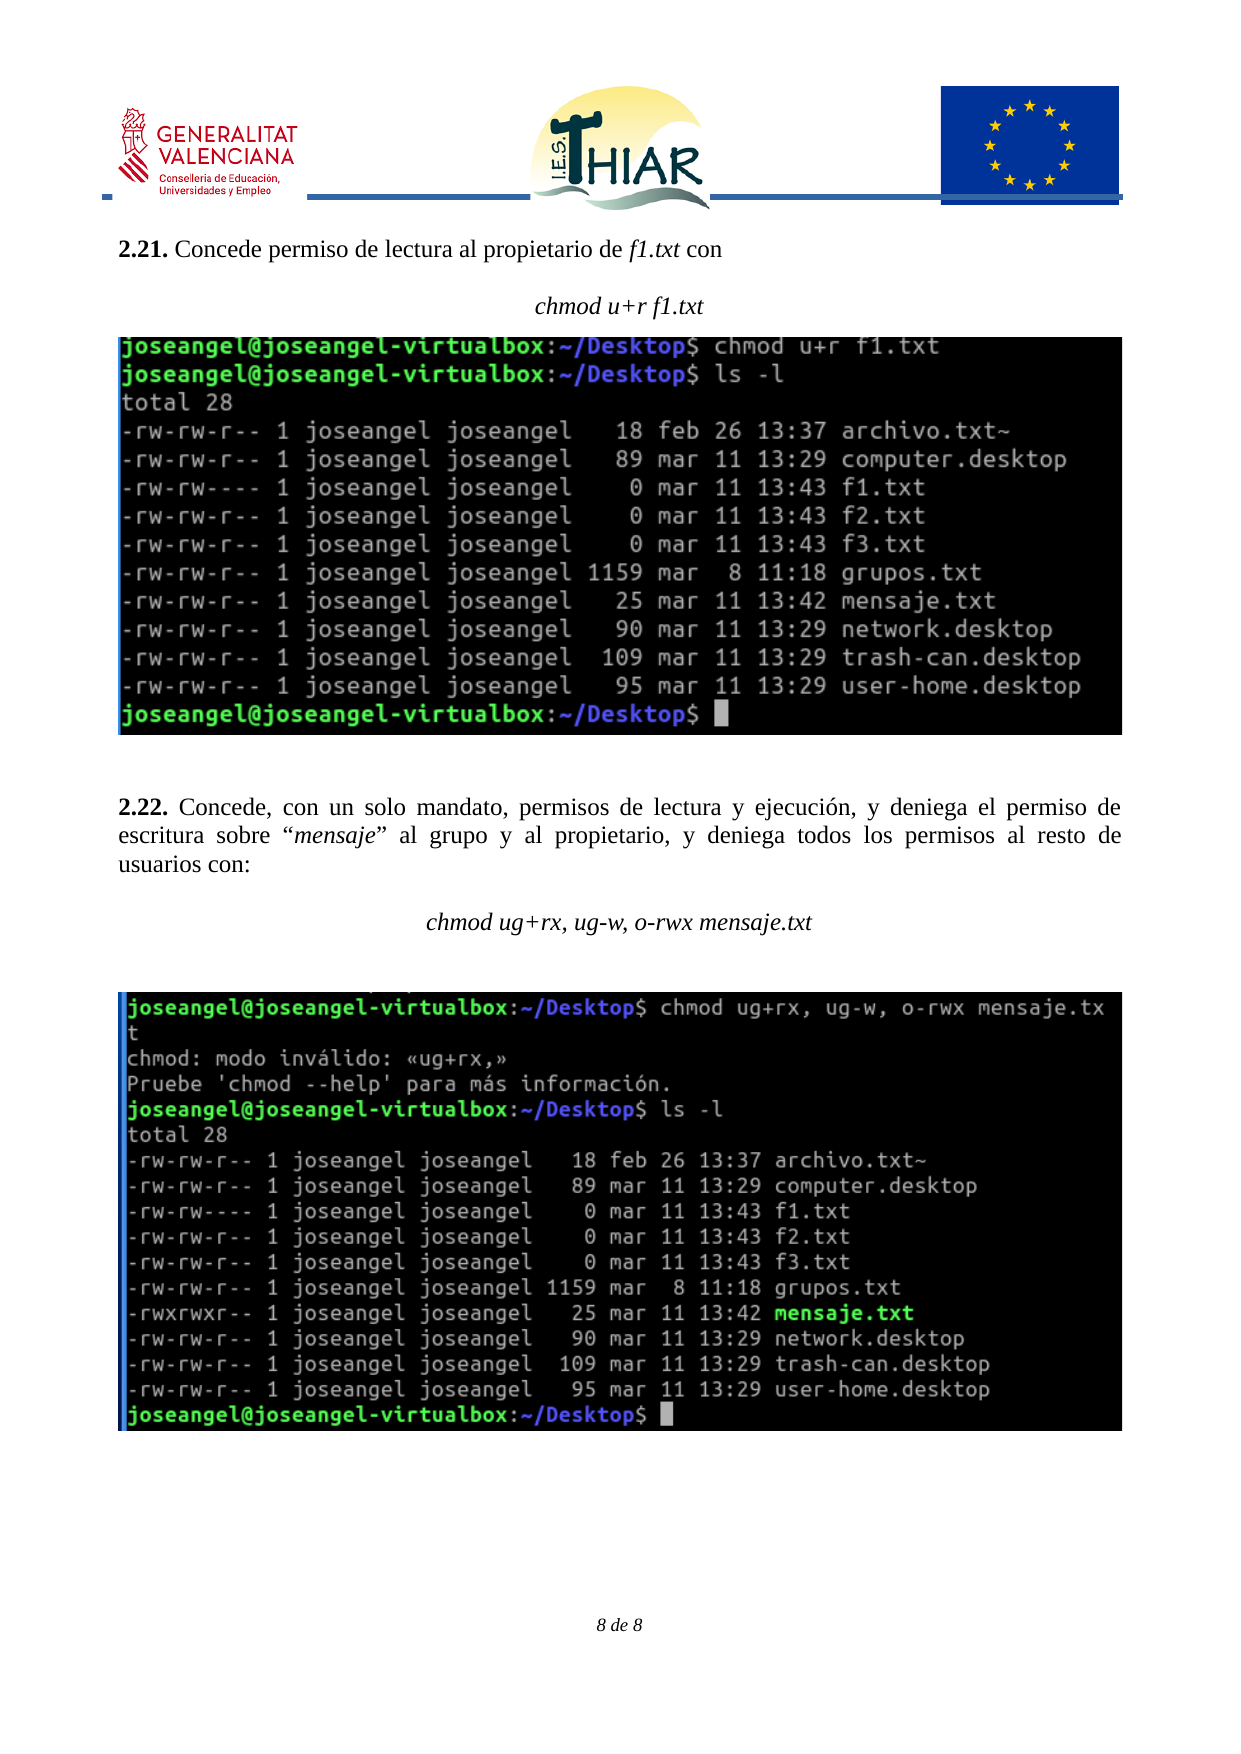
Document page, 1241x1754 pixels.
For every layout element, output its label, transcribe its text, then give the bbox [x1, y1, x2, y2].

text 2.21. Concede permiso de lectura al propietario de f1.txt con [118, 234, 1122, 263]
picture [118, 337, 1123, 735]
picture [940, 86, 1119, 194]
text chmod u+r f1.txt [118, 291, 1122, 320]
picture [118, 992, 1123, 1431]
picture [112, 103, 308, 206]
picture [940, 200, 1119, 205]
text 2.22. Concede, con un solo mandato, permisos de lectura y ejecución, y deniega el permiso de escritura sobre “mensaje” al grupo y al propietario, y deniega todos los permisos al resto de usuarios con: [118, 792, 1122, 878]
text chmod ug+rx, ug-w, o-rwx mensaje.txt [118, 907, 1122, 935]
picture [530, 86, 710, 210]
